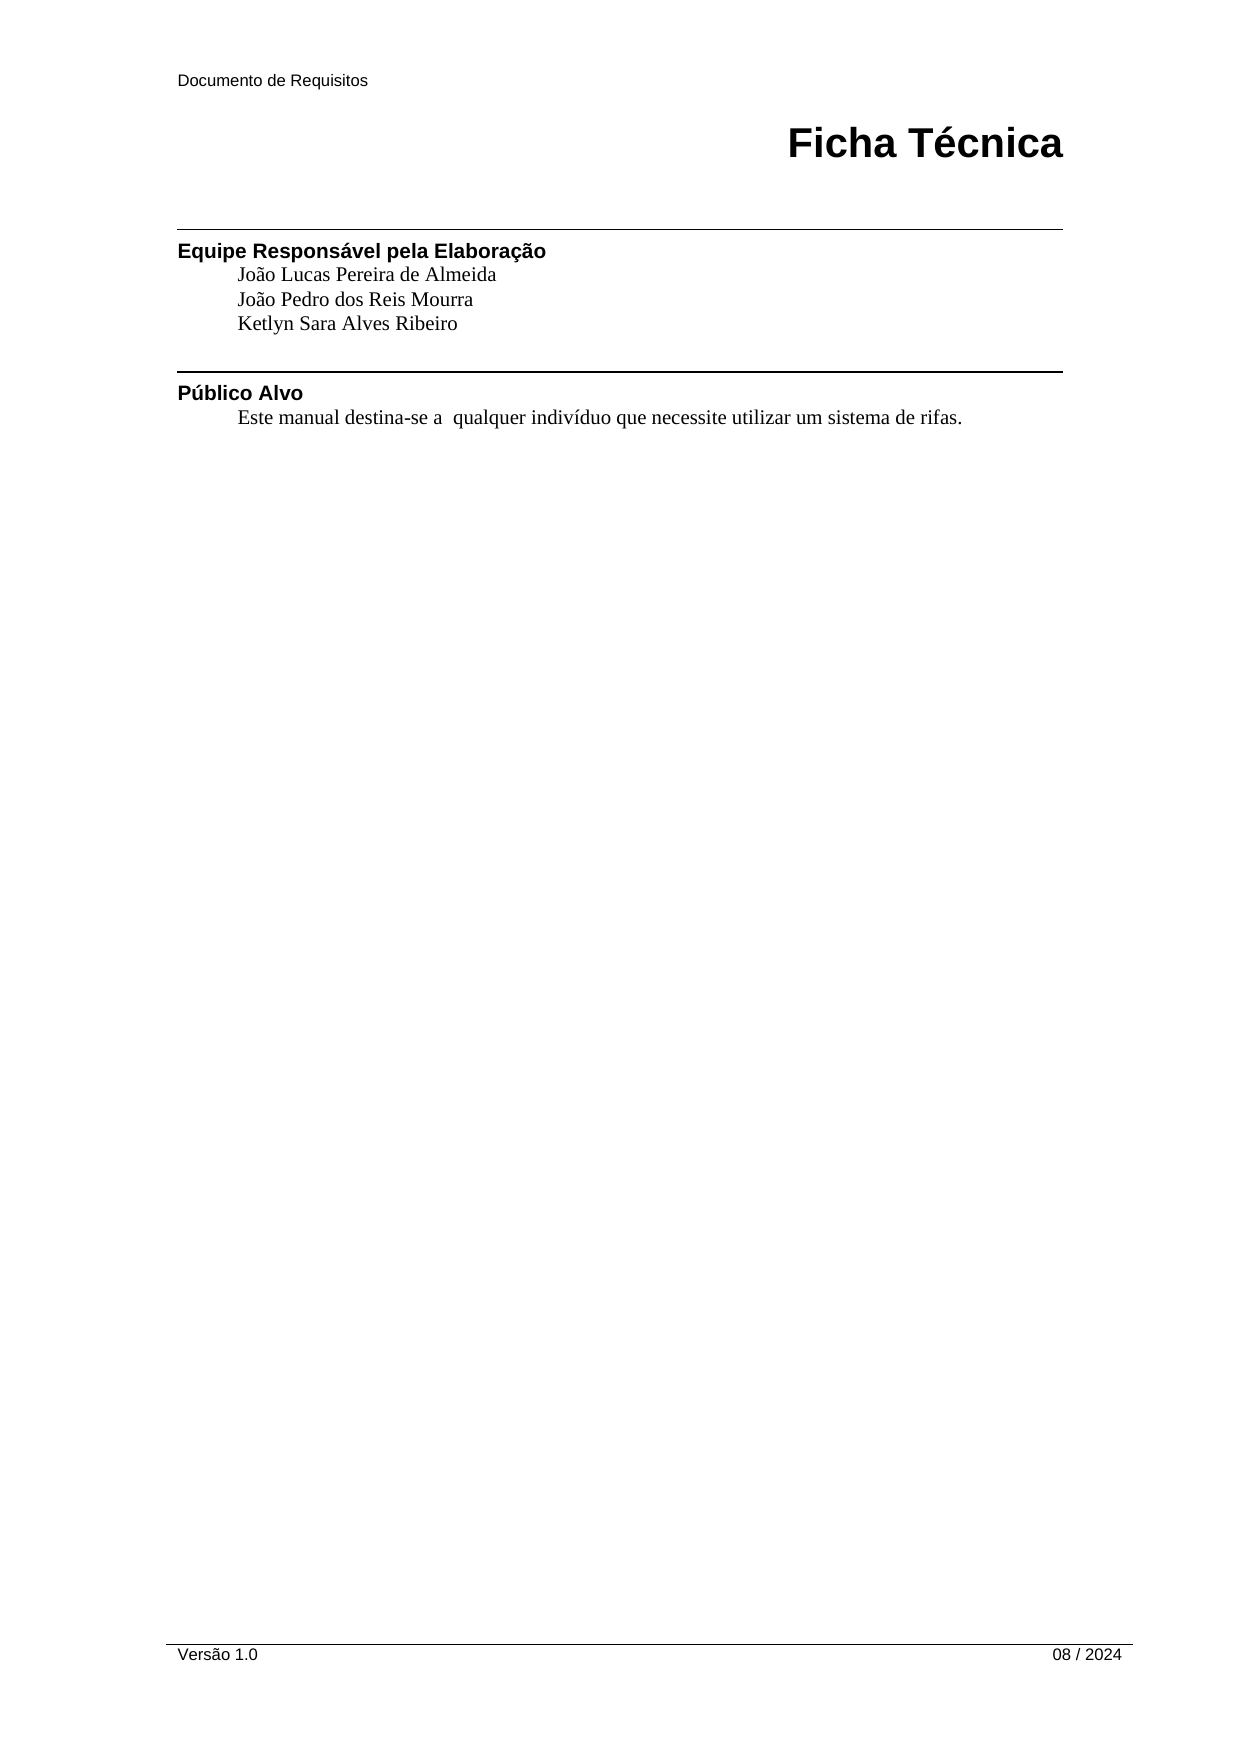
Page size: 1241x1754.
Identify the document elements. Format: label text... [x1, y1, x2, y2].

text Ketlyn Sara Alves Ribeiro [237, 311, 1063, 334]
text João Pedro dos Reis Mourra [237, 286, 1063, 311]
text Equipe Responsável pela Elaboração [177, 230, 1063, 262]
text Este manual destina-se a qualquer indivíduo que necessite utilizar um sistema de rifas. [237, 405, 1063, 429]
text Público Alvo [177, 373, 1063, 405]
text João Lucas Pereira de Almeida [237, 262, 1063, 286]
text Ficha Técnica [177, 118, 1063, 166]
